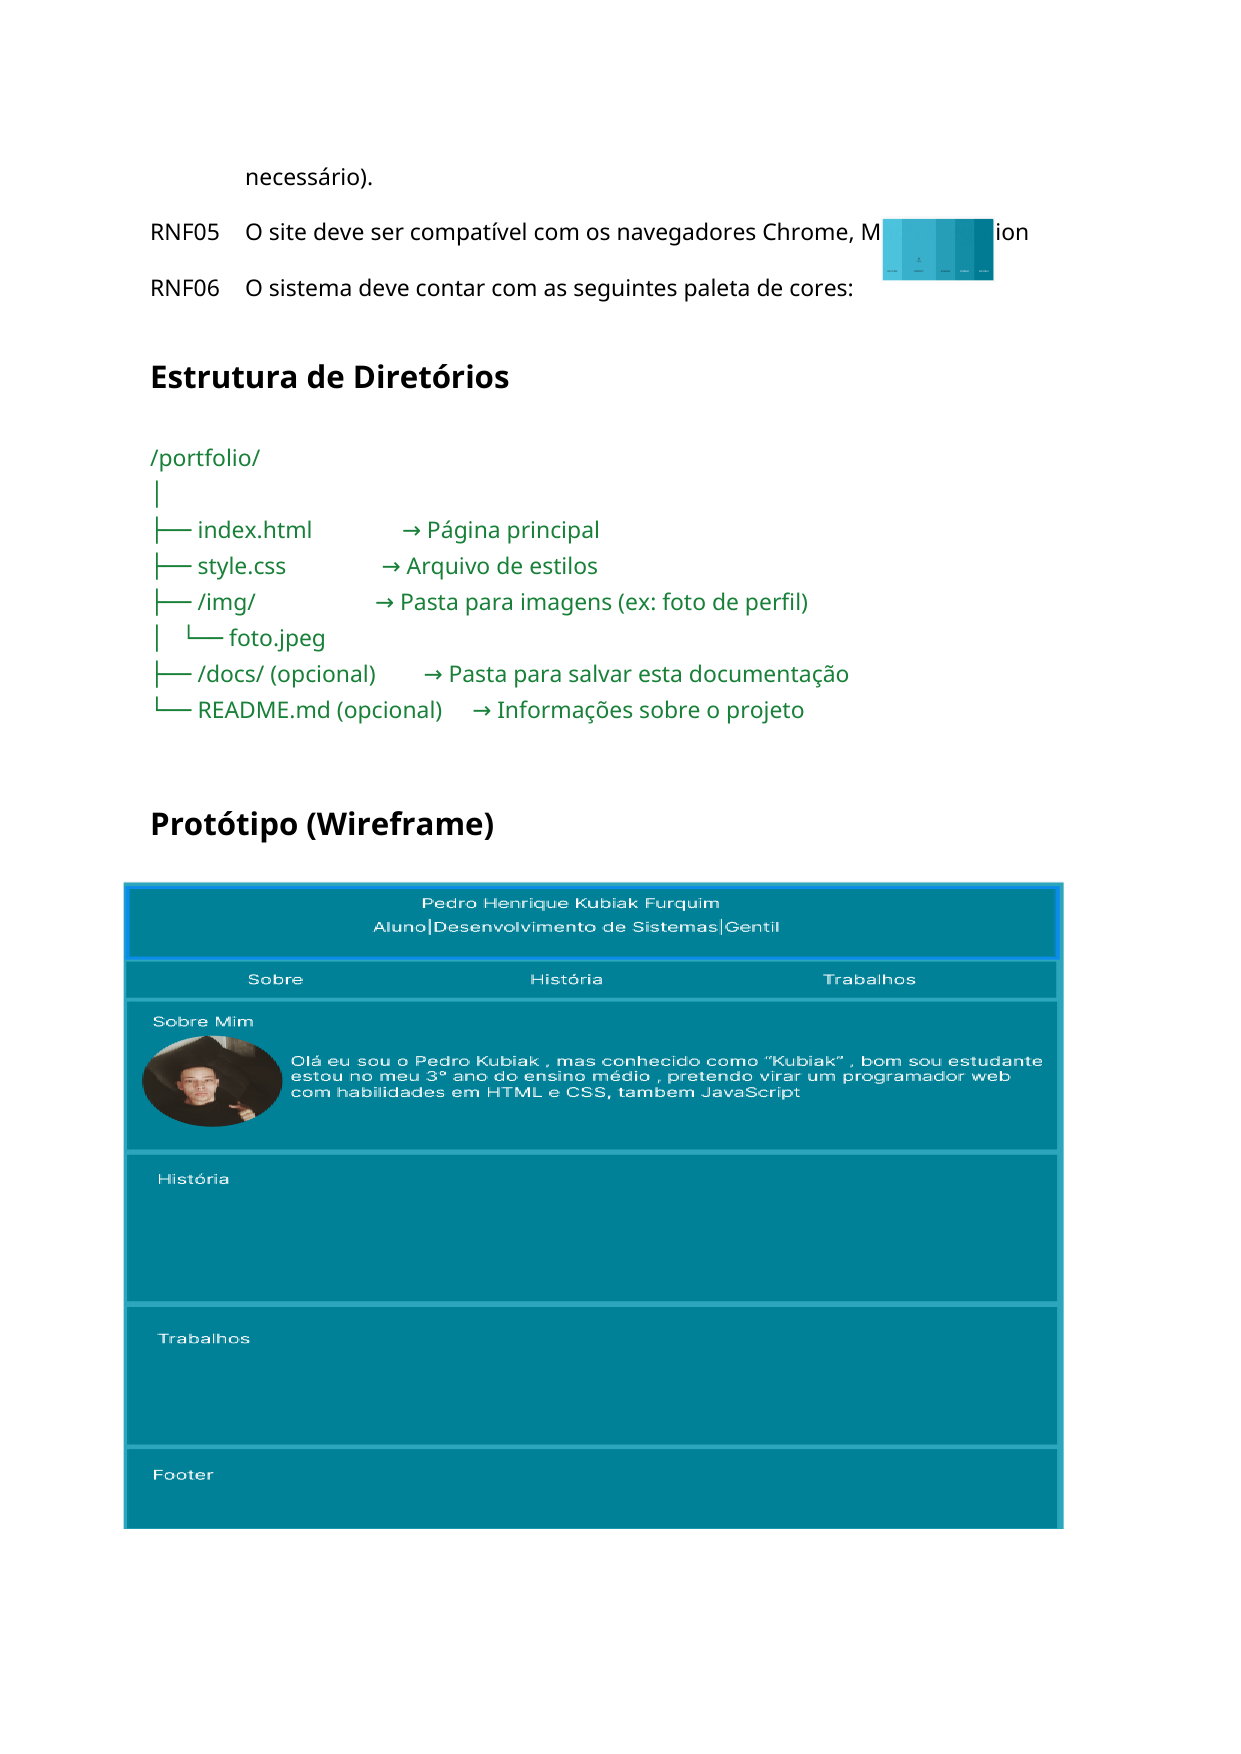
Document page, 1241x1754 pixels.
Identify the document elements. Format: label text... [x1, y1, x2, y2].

table_cell RNF06 [140, 262, 234, 318]
picture [123, 881, 1064, 1529]
text ├── /docs/ (opcional) → Pasta para salvar esta documentação [150, 658, 1090, 689]
table_cell O site deve ser compatível com os navegadores Chrome, MacNavegation [235, 206, 1080, 262]
table_cell O sistema deve contar com as seguintes paleta de cores: [235, 262, 1080, 318]
text ├── index.html → Página principal [150, 514, 1090, 545]
picture [880, 216, 996, 283]
text └── README.md (opcional) → Informações sobre o projeto [150, 694, 1090, 725]
subtitle Estrutura de Diretórios [150, 355, 1090, 398]
text │ └── foto.jpeg [150, 622, 1090, 653]
text /portfolio/ [150, 442, 1090, 473]
text ├── /img/ → Pasta para imagens (ex: foto de perfil) [150, 586, 1090, 617]
table_cell RNF05 [140, 206, 234, 262]
text │ [150, 478, 1090, 509]
text ├── style.css → Arquivo de estilos [150, 550, 1090, 581]
text Protótipo (Wireframe) [150, 802, 1090, 844]
table_cell necessário). [235, 150, 1080, 206]
table_cell [140, 150, 234, 206]
